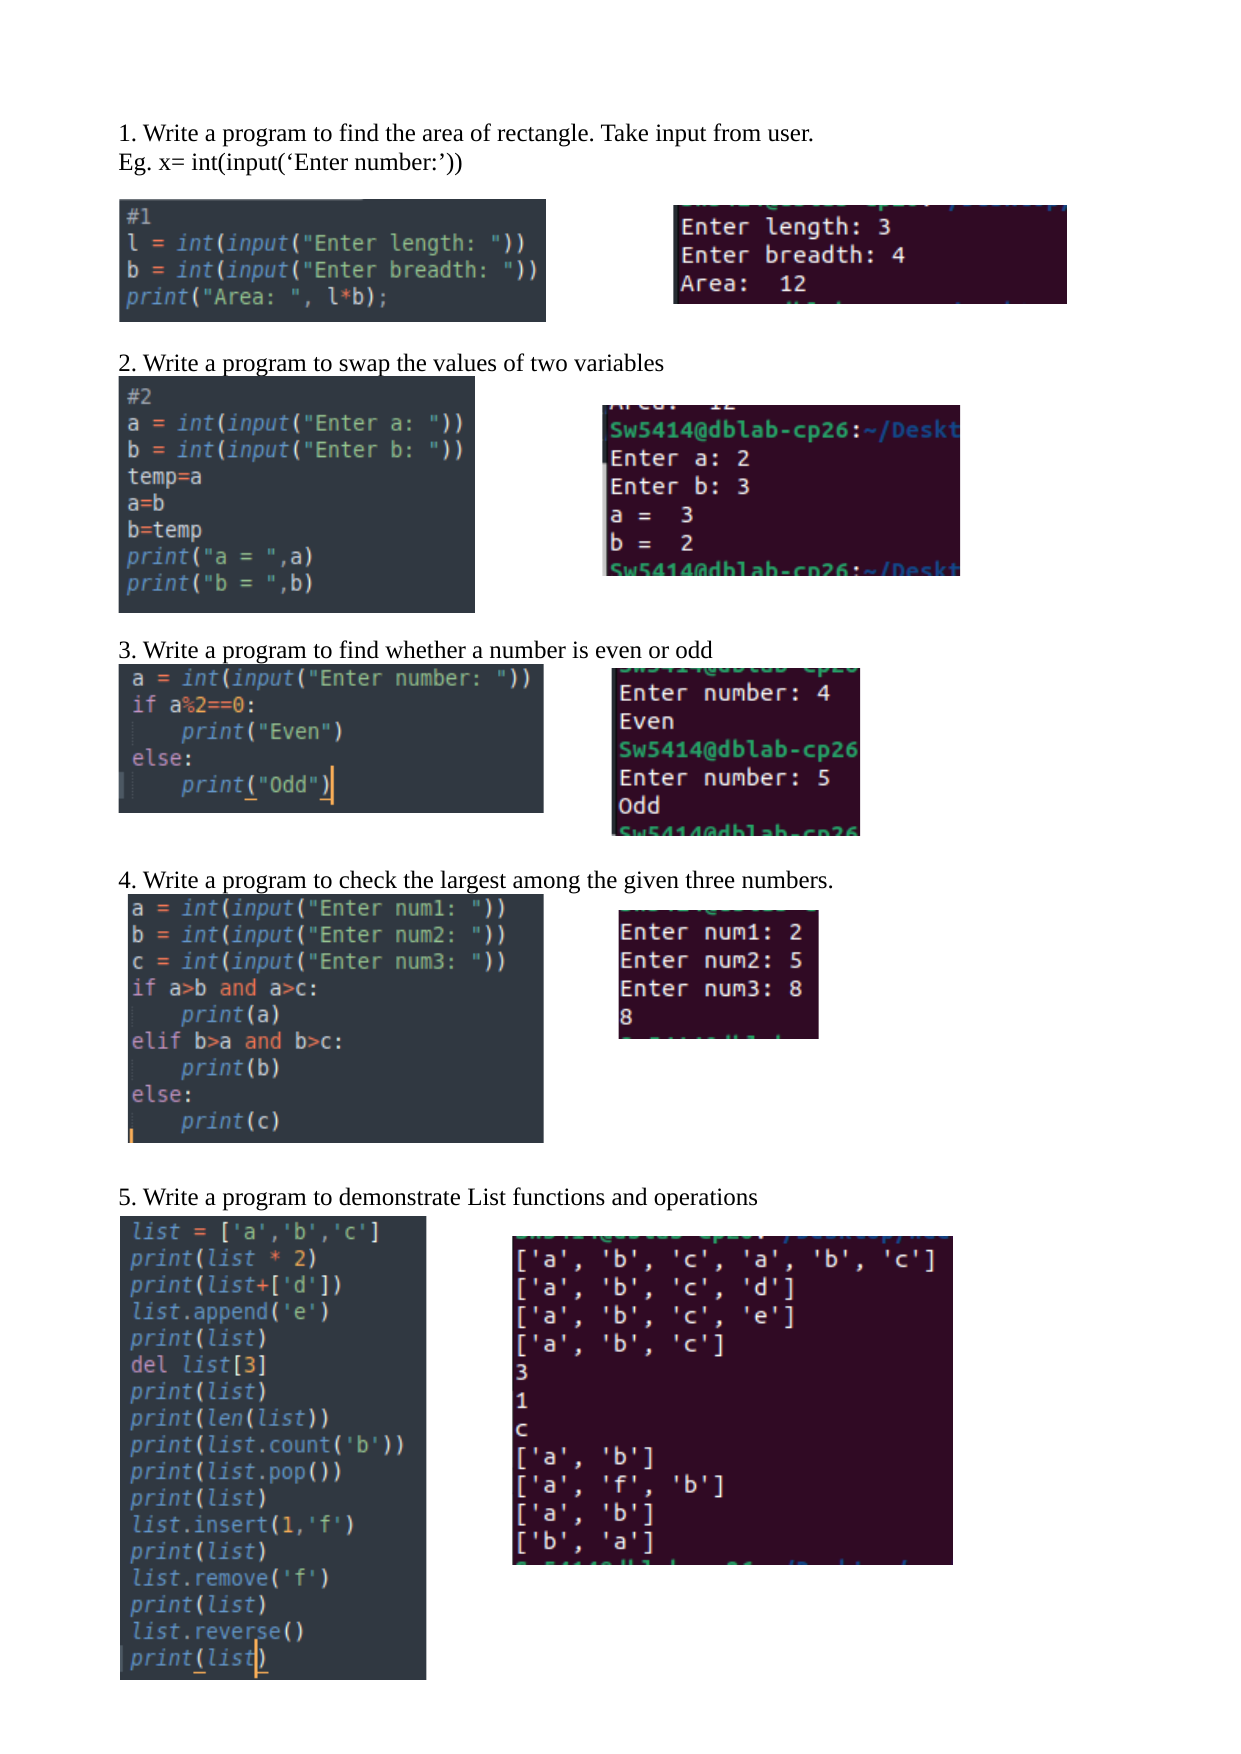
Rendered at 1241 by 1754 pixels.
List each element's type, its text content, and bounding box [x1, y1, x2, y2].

picture [673, 205, 1067, 304]
picture [618, 910, 819, 1039]
picture [127, 894, 544, 1143]
text 4. Write a program to check the largest among the given three numbers. [118, 866, 1122, 894]
picture [611, 668, 861, 836]
picture [119, 199, 546, 322]
text Eg. x= int(input(‘Enter number:’)) [118, 147, 1122, 176]
picture [602, 405, 961, 576]
text 1. Write a program to find the area of rectangle. Take input from user. [118, 118, 1122, 147]
text 3. Write a program to find whether a number is even or odd [118, 636, 1122, 664]
picture [120, 1216, 427, 1680]
picture [512, 1236, 953, 1565]
text 5. Write a program to demonstrate List functions and operations [118, 1182, 1122, 1211]
text 2. Write a program to swap the values of two variables [118, 348, 1122, 377]
picture [118, 376, 475, 613]
picture [118, 664, 544, 813]
